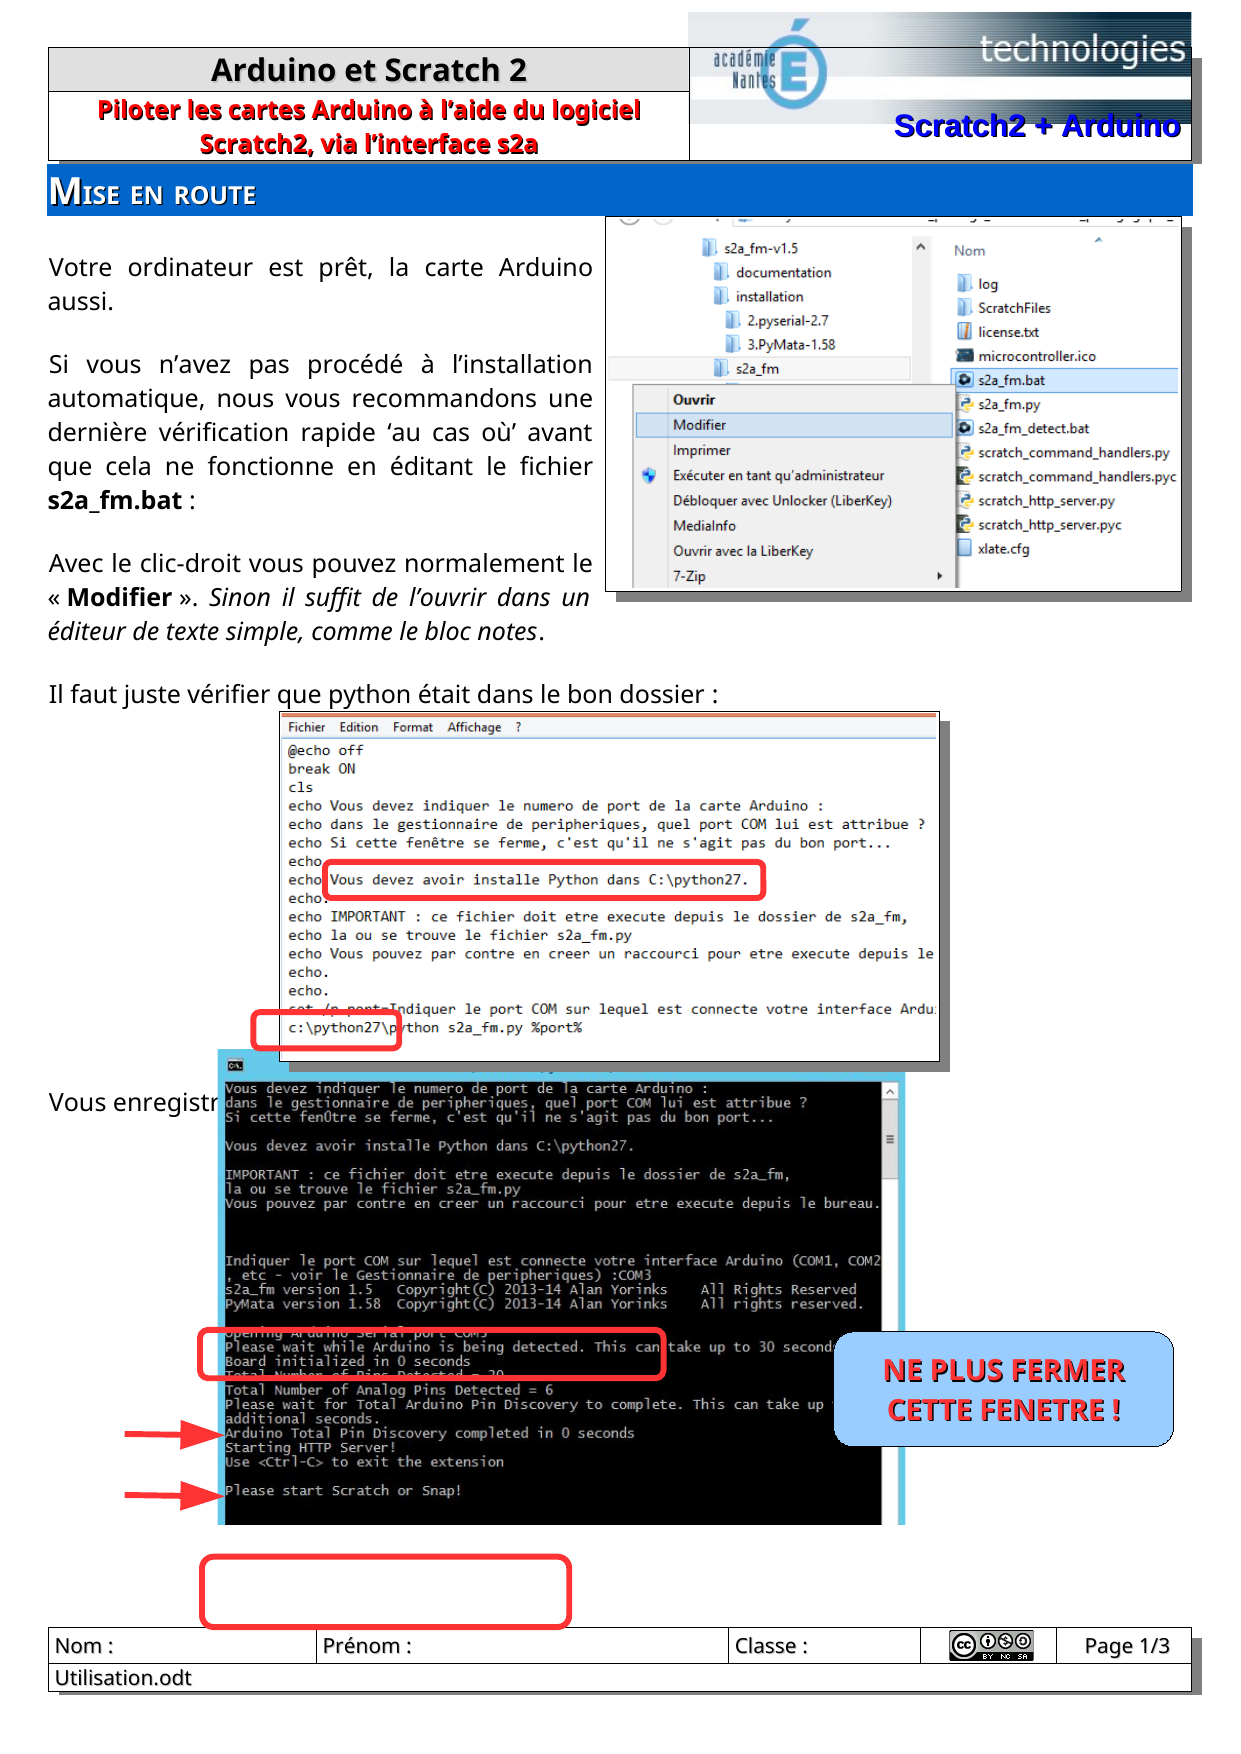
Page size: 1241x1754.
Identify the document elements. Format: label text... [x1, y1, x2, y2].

picture [608, 219, 1179, 588]
subtitle Mise en route [47, 164, 1193, 216]
text Votre ordinateur est prêt, la carte Arduino aussi. [47, 249, 605, 318]
picture [281, 1016, 396, 1045]
text Avec le clic-droit vous pouvez normalement le « Modifier ». Sinon il suffit de l’ouvrir dans un éditeur de texte simple, comme le bloc notes. [47, 546, 1193, 648]
text Il faut juste vérifier que python était dans le bon dossier : [47, 676, 1193, 711]
picture [281, 713, 937, 1059]
text Vous enregistrez et double cliquez dessus : [906, 1084, 1193, 1118]
picture [217, 1049, 906, 1525]
text Vous enregistrez et double cliquez dessus : [47, 1084, 217, 1118]
picture [217, 1333, 660, 1375]
text Si vous n’avez pas procédé à l’installation automatique, nous vous recommandons une dernière vérification rapide ‘au cas où’ avant que cela ne fonctionne en éditant le fichier s2a_fm.bat : [47, 346, 605, 517]
picture [949, 1630, 1034, 1661]
picture [690, 48, 1191, 124]
picture [688, 12, 1192, 47]
